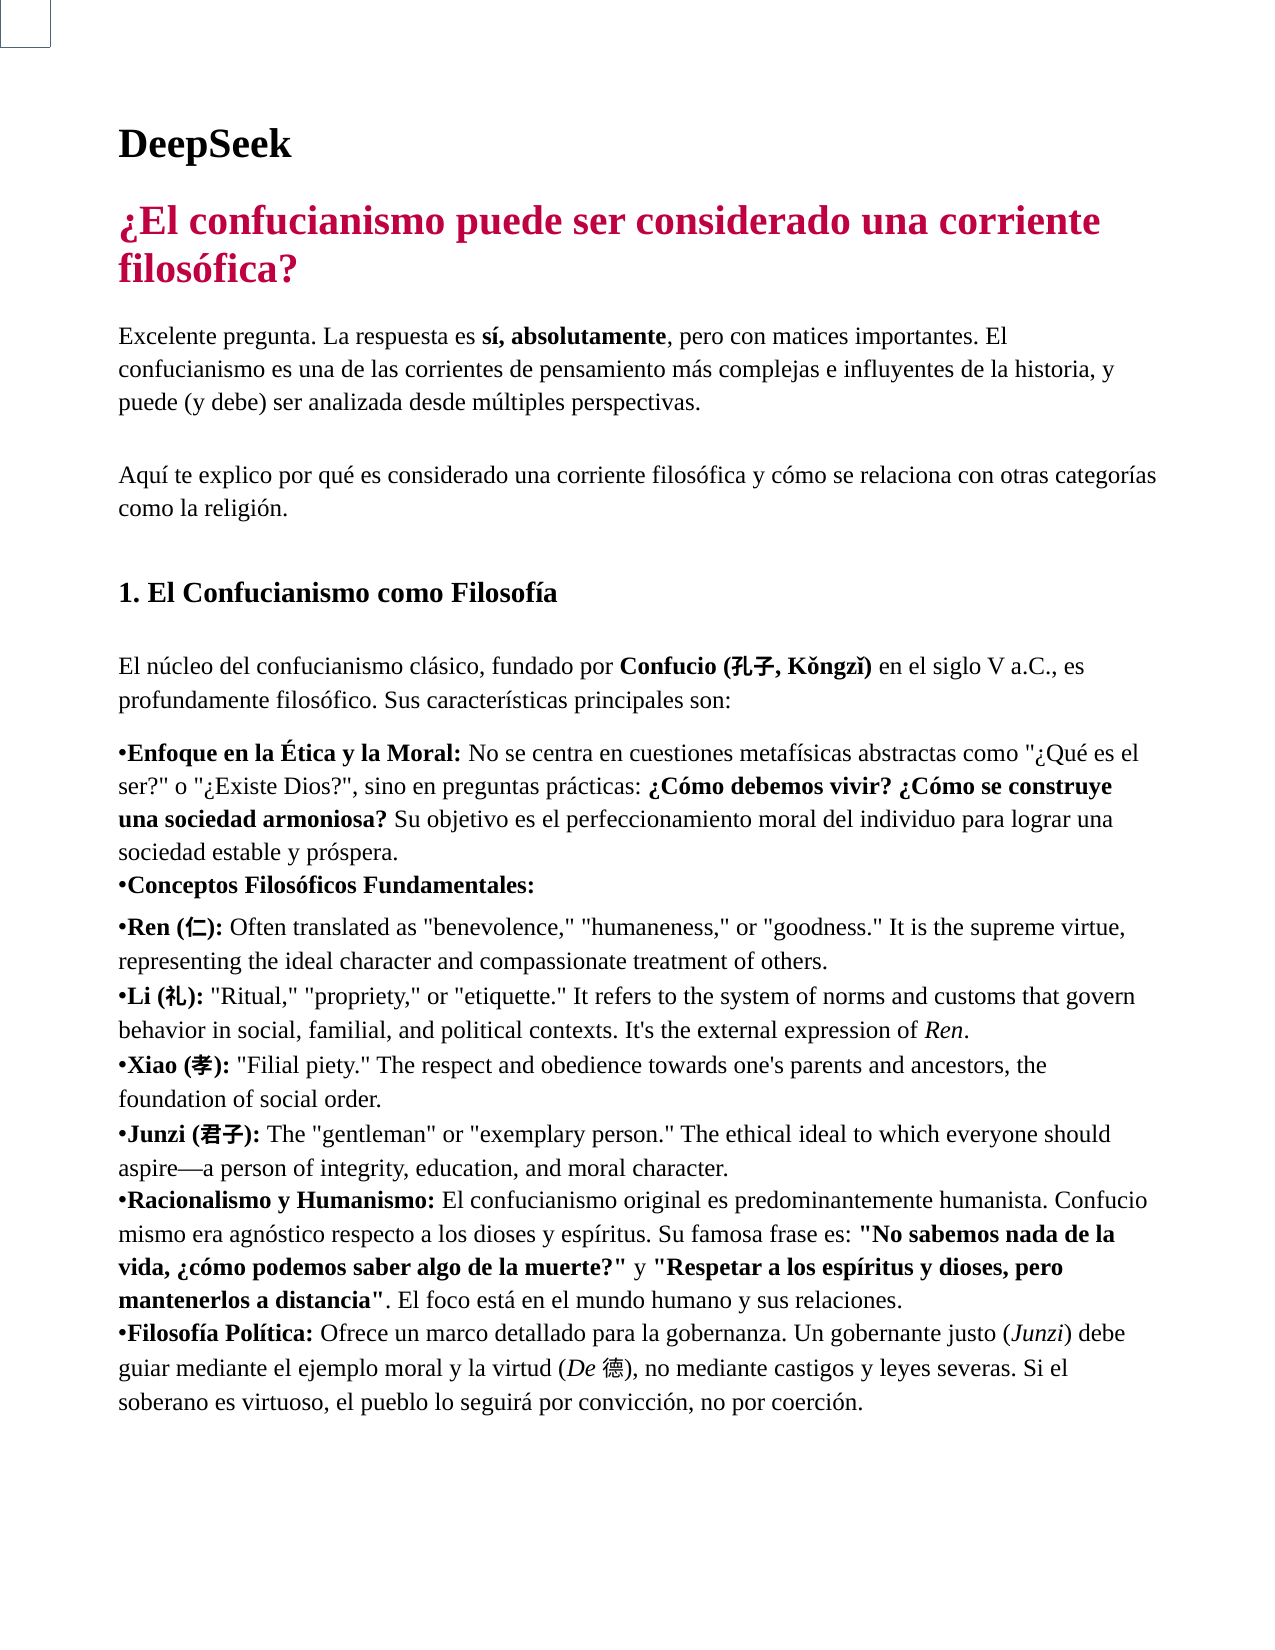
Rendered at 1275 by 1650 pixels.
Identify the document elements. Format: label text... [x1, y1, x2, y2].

list Filosofía Política: Ofrece un marco detallado para la gobernanza. Un gobernante justo (Junzi) debe guiar mediante el ejemplo moral y la virtud (De 德), no mediante castigos y leyes severas. Si el soberano es virtuoso, el pueblo lo seguirá por convicción, no por coerción. [118, 1318, 1157, 1416]
list Conceptos Filosóficos Fundamentales: [118, 871, 1157, 899]
list Ren (仁): Often translated as "benevolence," "humaneness," or "goodness." It is the supreme virtue, representing the ideal character and compassionate treatment of others. [118, 910, 1157, 974]
text Aquí te explico por qué es considerado una corriente filosófica y cómo se relaciona con otras categorías como la religión. [118, 461, 1157, 522]
text Excelente pregunta. La respuesta es sí, absolutamente, pero con matices importantes. El confucianismo es una de las corrientes de pensamiento más complejas e influyentes de la historia, y puede (y debe) ser analizada desde múltiples perspectivas. [118, 321, 1157, 416]
text El núcleo del confucianismo clásico, fundado por Confucio (孔子, Kǒngzǐ) en el siglo V a.C., es profundamente filosófico. Sus características principales son: [118, 649, 1157, 714]
list Racionalismo y Humanismo: El confucianismo original es predominantemente humanista. Confucio mismo era agnóstico respecto a los dioses y espíritus. Su famosa frase es: "No sabemos nada de la vida, ¿cómo podemos saber algo de la muerte?" y "Respetar a los espíritus y dioses, pero mantenerlos a distancia". El foco está en el mundo humano y sus relaciones. [118, 1186, 1157, 1313]
subtitle 1. El Confucianismo como Filosofía [118, 575, 1157, 608]
list Enfoque en la Ética y la Moral: No se centra en cuestiones metafísicas abstractas como "¿Qué es el ser?" o "¿Existe Dios?", sino en preguntas prácticas: ¿Cómo debemos vivir? ¿Cómo se construye una sociedad armoniosa? Su objetivo es el perfeccionamiento moral del individuo para lograr una sociedad estable y próspera. [118, 738, 1157, 866]
list Li (礼): "Ritual," "propriety," or "etiquette." It refers to the system of norms and customs that govern behavior in social, familial, and political contexts. It's the external expression of Ren. [118, 979, 1157, 1043]
list Xiao (孝): "Filial piety." The respect and obedience towards one's parents and ancestors, the foundation of social order. [118, 1048, 1157, 1112]
text ¿El confucianismo puede ser considerado una corriente filosófica? [118, 196, 1157, 291]
list Junzi (君子): The "gentleman" or "exemplary person." The ethical ideal to which everyone should aspire—a person of integrity, education, and moral character. [118, 1117, 1157, 1181]
text DeepSeek [118, 118, 1157, 166]
